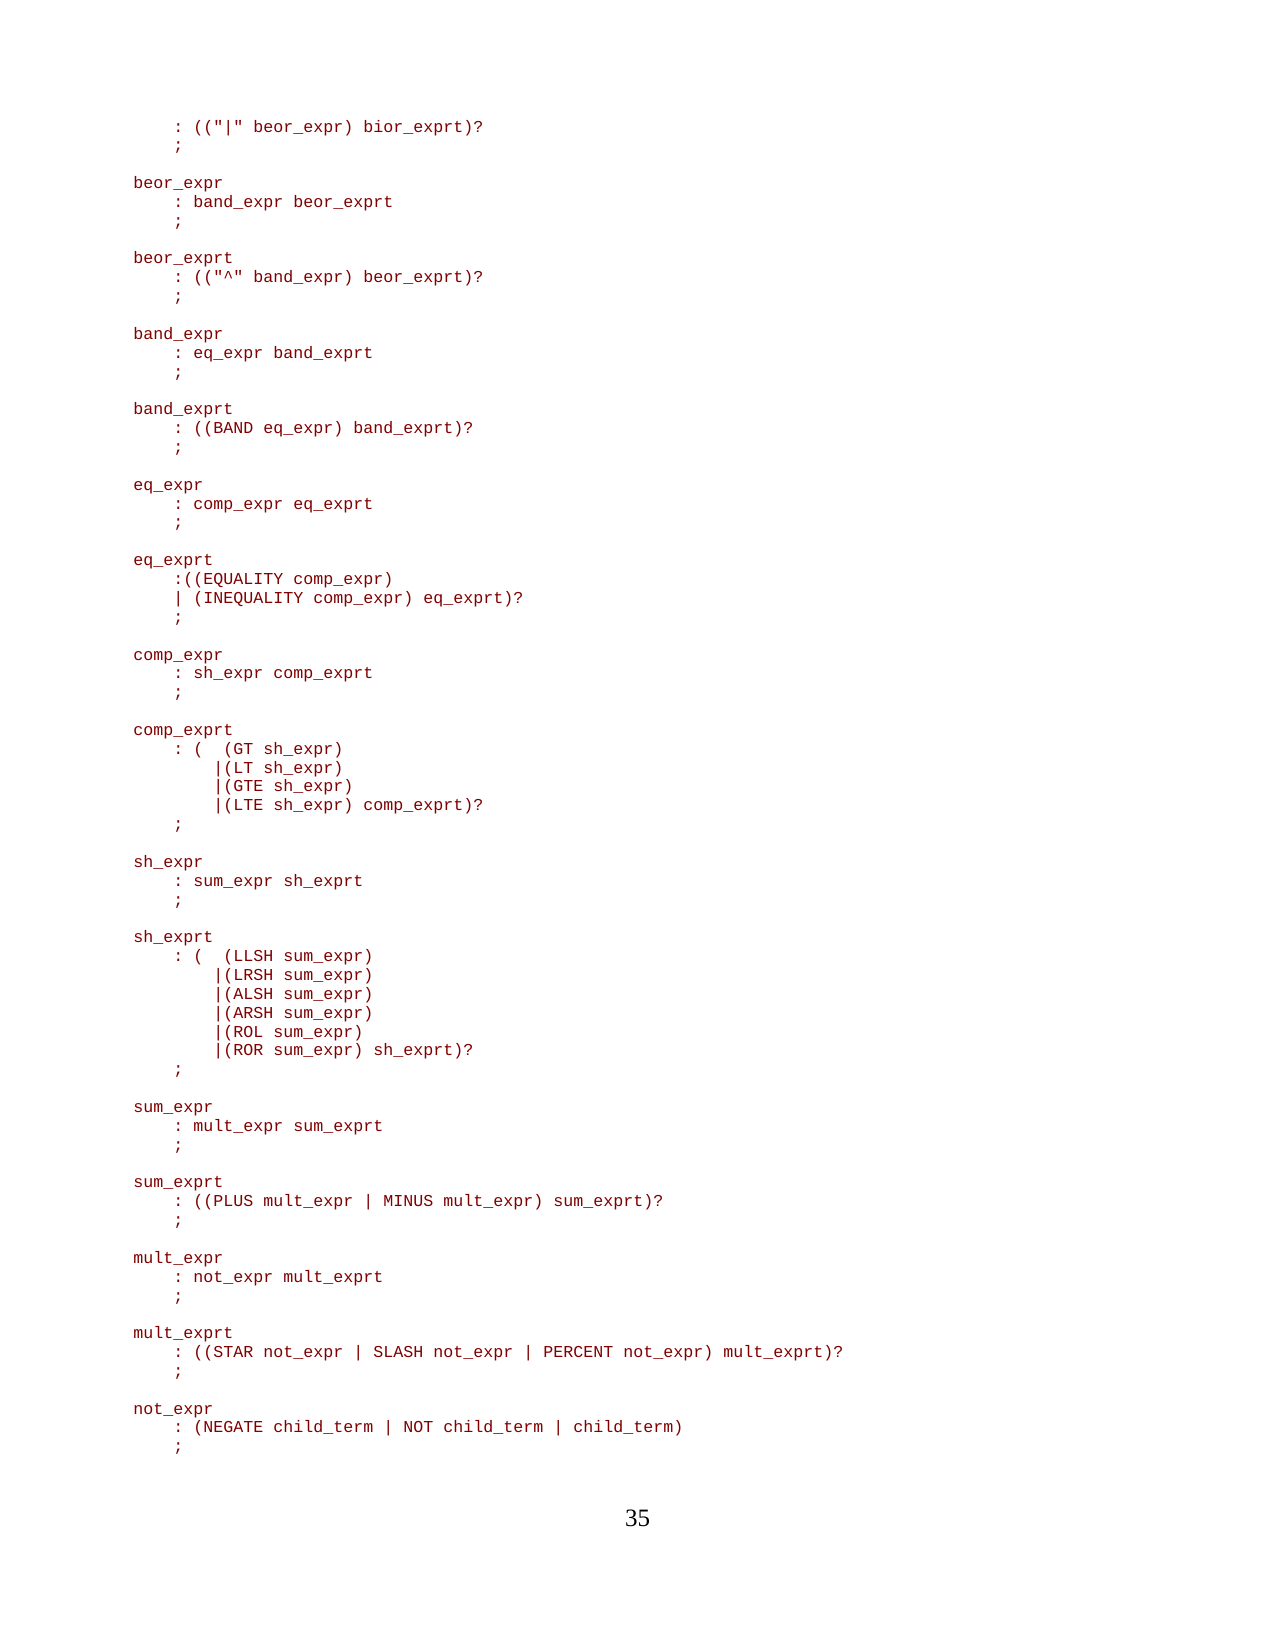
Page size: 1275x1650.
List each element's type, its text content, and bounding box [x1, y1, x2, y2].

text : comp_expr eq_exprt [133, 495, 1157, 514]
text : (("|" beor_expr) bior_exprt)? [133, 118, 1157, 137]
text |(ROL sum_expr) [133, 1023, 1157, 1042]
text ; [133, 816, 1157, 834]
text ; [133, 439, 1157, 457]
text : not_expr mult_exprt [133, 1268, 1157, 1287]
text ; [133, 1136, 1157, 1155]
text ; [133, 891, 1157, 910]
text ; [133, 212, 1157, 231]
text : sh_expr comp_exprt [133, 665, 1157, 684]
text ; [133, 1212, 1157, 1231]
text |(ALSH sum_expr) [133, 985, 1157, 1004]
text beor_exprt [133, 250, 1157, 269]
text : sum_expr sh_exprt [133, 872, 1157, 891]
text |(ARSH sum_expr) [133, 1004, 1157, 1023]
text sh_expr [133, 853, 1157, 872]
text ; [133, 1061, 1157, 1080]
text :((EQUALITY comp_expr) [133, 571, 1157, 589]
text ; [133, 684, 1157, 703]
text : (NEGATE child_term | NOT child_term | child_term) [133, 1419, 1157, 1438]
text : ((BAND eq_expr) band_exprt)? [133, 420, 1157, 439]
text ; [133, 1438, 1157, 1457]
text comp_expr [133, 646, 1157, 665]
text eq_exprt [133, 552, 1157, 571]
text sum_expr [133, 1098, 1157, 1117]
text sh_exprt [133, 929, 1157, 948]
text ; [133, 1287, 1157, 1306]
text sum_exprt [133, 1174, 1157, 1193]
text beor_expr [133, 175, 1157, 193]
text |(LT sh_expr) [133, 759, 1157, 778]
text | (INEQUALITY comp_expr) eq_exprt)? [133, 589, 1157, 608]
text ; [133, 363, 1157, 382]
text ; [133, 1362, 1157, 1381]
text ; [133, 137, 1157, 156]
text : mult_expr sum_exprt [133, 1117, 1157, 1136]
text mult_exprt [133, 1325, 1157, 1344]
text comp_exprt [133, 721, 1157, 740]
text eq_expr [133, 476, 1157, 495]
text : ((STAR not_expr | SLASH not_expr | PERCENT not_expr) mult_exprt)? [133, 1344, 1157, 1362]
text |(LTE sh_expr) comp_exprt)? [133, 797, 1157, 816]
text ; [133, 514, 1157, 533]
text : eq_expr band_exprt [133, 344, 1157, 363]
text band_exprt [133, 401, 1157, 420]
text : band_expr beor_exprt [133, 193, 1157, 212]
text : ((PLUS mult_expr | MINUS mult_expr) sum_exprt)? [133, 1193, 1157, 1212]
text ; [133, 608, 1157, 627]
text mult_expr [133, 1249, 1157, 1268]
text |(GTE sh_expr) [133, 778, 1157, 797]
text : (("^" band_expr) beor_exprt)? [133, 269, 1157, 288]
text |(ROR sum_expr) sh_exprt)? [133, 1042, 1157, 1061]
text |(LRSH sum_expr) [133, 967, 1157, 985]
text : ( (GT sh_expr) [133, 740, 1157, 759]
text not_expr [133, 1400, 1157, 1419]
text ; [133, 288, 1157, 307]
text band_expr [133, 326, 1157, 344]
text : ( (LLSH sum_expr) [133, 948, 1157, 967]
